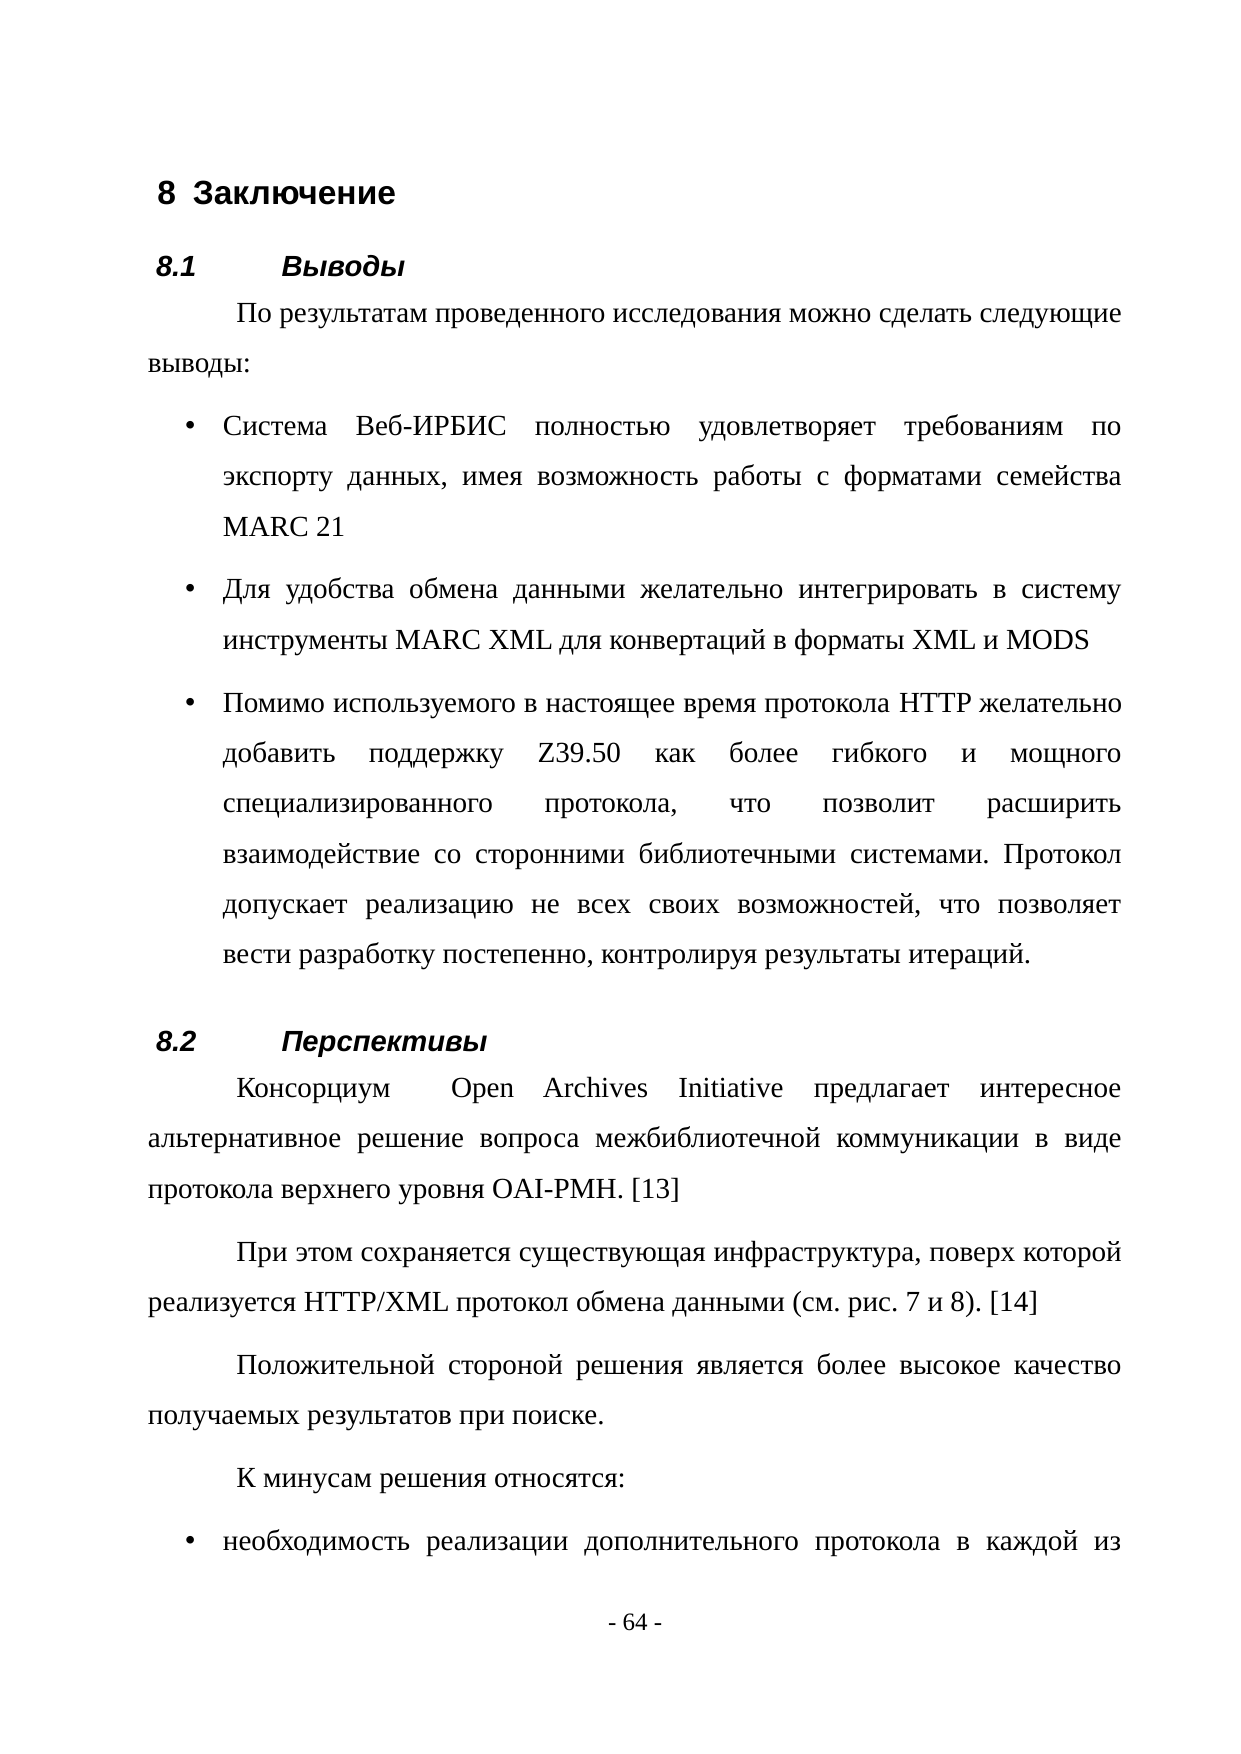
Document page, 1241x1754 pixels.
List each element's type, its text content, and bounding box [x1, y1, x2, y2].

list Для удобства обмена данными желательно интегрировать в систему инструменты MARC XML для конвертаций в форматы XML и MODS [185, 571, 1122, 655]
text Положительной стороной решения является более высокое качество получаемых результатов при поиске. [148, 1347, 1122, 1431]
text По результатам проведенного исследования можно сделать следующие выводы: [148, 295, 1122, 379]
list Помимо используемого в настоящее время протокола HTTP желательно добавить поддержку Z39.50 как более гибкого и мощного специализированного протокола, что позволит расширить взаимодействие со сторонними библиотечными системами. Протокол допускает реализацию не всех своих возможностей, что позволяет вести разработку постепенно, контролируя результаты итераций. [185, 685, 1122, 970]
list необходимость реализации дополнительного протокола в каждой из [185, 1523, 1122, 1556]
subtitle Заключение [148, 173, 1122, 211]
text К минусам решения относятся: [148, 1460, 1122, 1493]
text При этом сохраняется существующая инфраструктура, поверх которой реализуется HTTP/XML протокол обмена данными (см. рис. 7 и 8). [14] [148, 1234, 1122, 1317]
subtitle Выводы [148, 249, 1122, 282]
text Консорциум Open Archives Initiative предлагает интересное альтернативное решение вопроса межбиблиотечной коммуникации в виде протокола верхнего уровня OAI-PMH. [13] [148, 1070, 1122, 1204]
subtitle Перспективы [148, 1024, 1122, 1058]
list Система Веб-ИРБИС полностью удовлетворяет требованиям по экспорту данных, имея возможность работы с форматами семейства MARC 21 [185, 408, 1122, 542]
